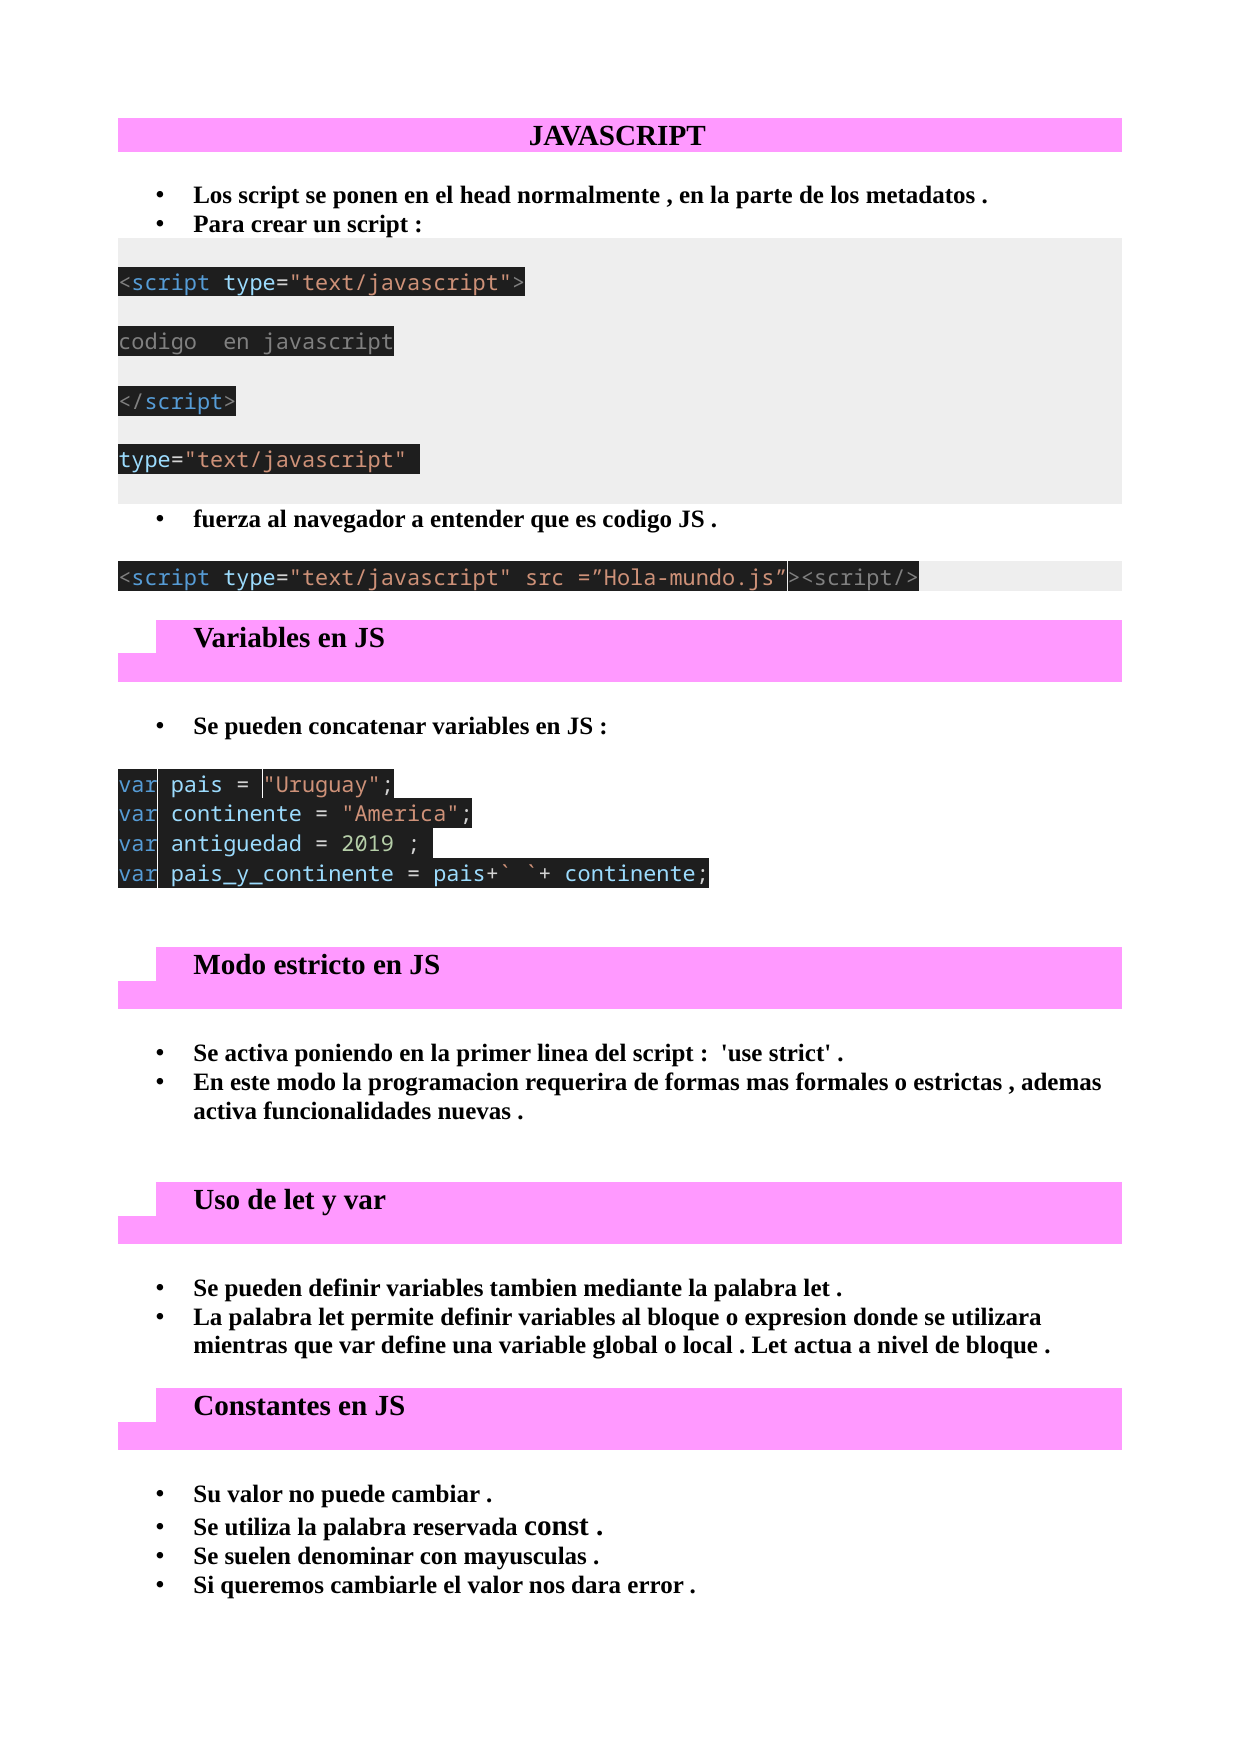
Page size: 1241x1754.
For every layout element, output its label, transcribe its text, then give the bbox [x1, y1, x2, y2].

text JAVASCRIPT [118, 118, 1122, 152]
text codigo en javascript [118, 326, 1122, 356]
text var continente = "America"; [118, 798, 1122, 828]
list fuerza al navegador a entender que es codigo JS . [156, 504, 1122, 533]
list Para crear un script : [156, 209, 1122, 238]
list Los script se ponen en el head normalmente , en la parte de los metadatos . [156, 180, 1122, 209]
text var antiguedad = 2019 ; [118, 828, 1122, 858]
list Se utiliza la palabra reservada const . [156, 1508, 1122, 1541]
text </script> [118, 386, 1122, 416]
text <script type="text/javascript"> [118, 267, 1122, 296]
list Si queremos cambiarle el valor nos dara error . [156, 1570, 1122, 1599]
list Modo estricto en JS [156, 947, 1122, 981]
list Constantes en JS [156, 1388, 1122, 1422]
list Se pueden concatenar variables en JS : [156, 711, 1122, 740]
list Se pueden definir variables tambien mediante la palabra let . [156, 1273, 1122, 1302]
list La palabra let permite definir variables al bloque o expresion donde se utilizara mientras que var define una variable global o local . Let actua a nivel de bloque . [156, 1302, 1122, 1359]
list Uso de let y var [156, 1182, 1122, 1216]
text <script type="text/javascript" src =”Hola-mundo.js”><script/> [118, 561, 1122, 591]
list En este modo la programacion requerira de formas mas formales o estrictas , ademas activa funcionalidades nuevas . [156, 1067, 1122, 1124]
list Se activa poniendo en la primer linea del script : 'use strict' . [156, 1038, 1122, 1067]
list Variables en JS [156, 620, 1122, 653]
text type="text/javascript" [118, 444, 1122, 474]
text var pais = "Uruguay"; [118, 768, 1122, 798]
list Su valor no puede cambiar . [156, 1479, 1122, 1508]
text var pais_y_continente = pais+` `+ continente; [118, 858, 1122, 888]
list Se suelen denominar con mayusculas . [156, 1541, 1122, 1570]
